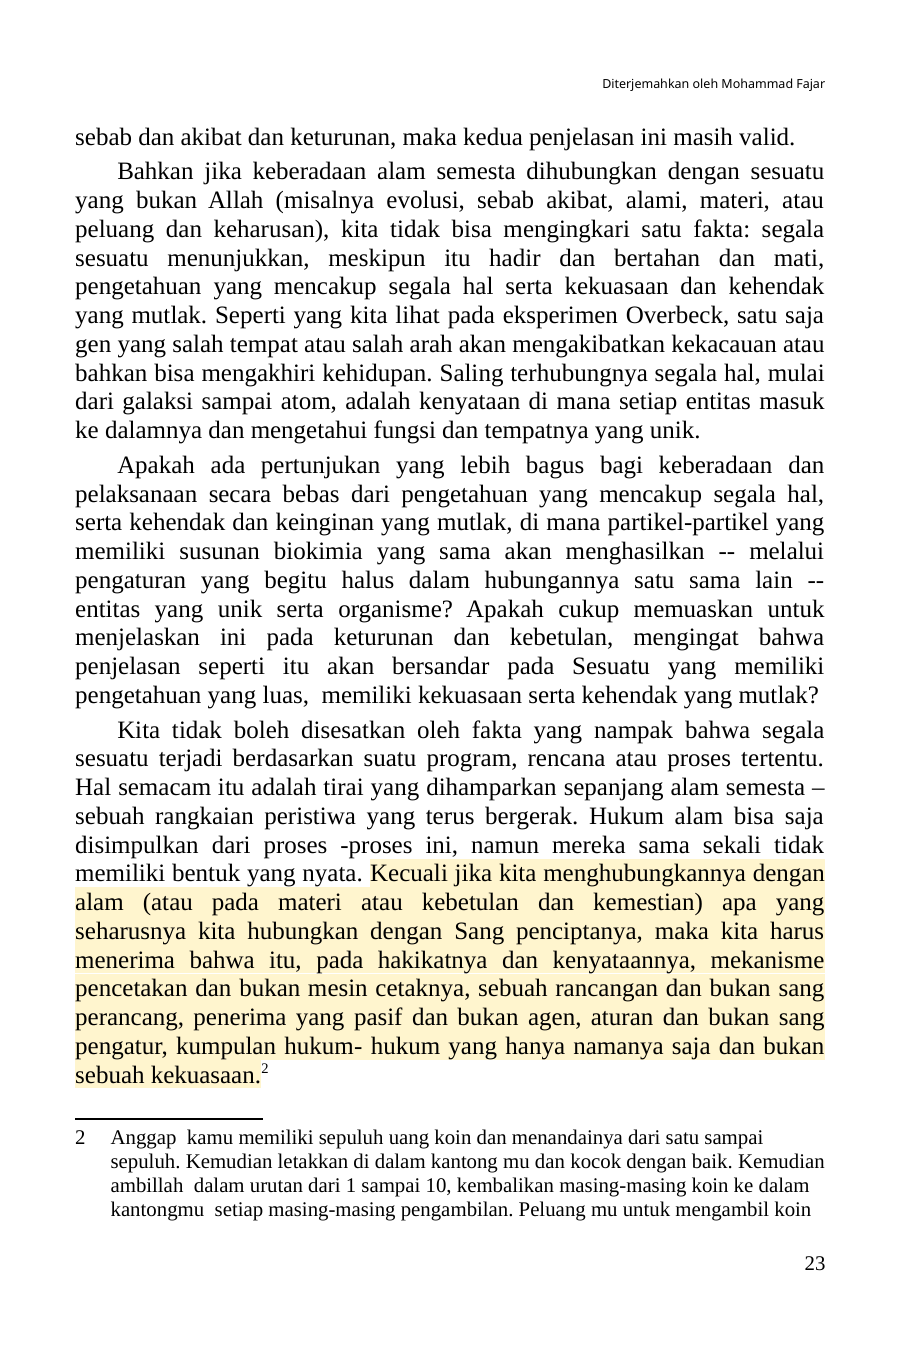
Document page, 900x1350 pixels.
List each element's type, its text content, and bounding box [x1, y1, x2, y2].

text Apakah ada pertunjukan yang lebih bagus bagi keberadaan dan pelaksanaan secara bebas dari pengetahuan yang mencakup segala hal, serta kehendak dan keinginan yang mutlak, di mana partikel-partikel yang memiliki susunan biokimia yang sama akan menghasilkan -- melalui pengaturan yang begitu halus dalam hubungannya satu sama lain -- entitas yang unik serta organisme? Apakah cukup memuaskan untuk menjelaskan ini pada keturunan dan kebetulan, mengingat bahwa penjelasan seperti itu akan bersandar pada Sesuatu yang memiliki pengetahuan yang luas, memiliki kekuasaan serta kehendak yang mutlak? [75, 450, 825, 709]
text sebab dan akibat dan keturunan, maka kedua penjelasan ini masih valid. [75, 122, 825, 150]
text Bahkan jika keberadaan alam semesta dihubungkan dengan sesuatu yang bukan Allah (misalnya evolusi, sebab akibat, alami, materi, atau peluang dan keharusan), kita tidak bisa mengingkari satu fakta: segala sesuatu menunjukkan, meskipun itu hadir dan bertahan dan mati, pengetahuan yang mencakup segala hal serta kekuasaan dan kehendak yang mutlak. Seperti yang kita lihat pada eksperimen Overbeck, satu saja gen yang salah tempat atau salah arah akan mengakibatkan kekacauan atau bahkan bisa mengakhiri kehidupan. Saling terhubungnya segala hal, mulai dari galaksi sampai atom, adalah kenyataan di mana setiap entitas masuk ke dalamnya dan mengetahui fungsi dan tempatnya yang unik. [75, 156, 825, 444]
text Kita tidak boleh disesatkan oleh fakta yang nampak bahwa segala sesuatu terjadi berdasarkan suatu program, rencana atau proses tertentu. Hal semacam itu adalah tirai yang dihamparkan sepanjang alam semesta – sebuah rangkaian peristiwa yang terus bergerak. Hukum alam bisa saja disimpulkan dari proses -proses ini, namun mereka sama sekali tidak memiliki bentuk yang nyata. Kecuali jika kita menghubungkannya dengan alam (atau pada materi atau kebetulan dan kemestian) apa yang seharusnya kita hubungkan dengan Sang penciptanya, maka kita harus menerima bahwa itu, pada hakikatnya dan kenyataannya, mekanisme pencetakan dan bukan mesin cetaknya, sebuah rancangan dan bukan sang perancang, penerima yang pasif dan bukan agen, aturan dan bukan sang pengatur, kumpulan hukum- hukum yang hanya namanya saja dan bukan sebuah kekuasaan. [75, 715, 825, 1088]
text Anggap kamu memiliki sepuluh uang koin dan menandainya dari satu sampai sepuluh. Kemudian letakkan di dalam kantong mu dan kocok dengan baik. Kemudian ambillah dalam urutan dari 1 sampai 10, kembalikan masing-masing koin ke dalam kantongmu setiap masing-masing pengambilan. Peluang mu untuk mengambil koin [75, 1125, 825, 1221]
